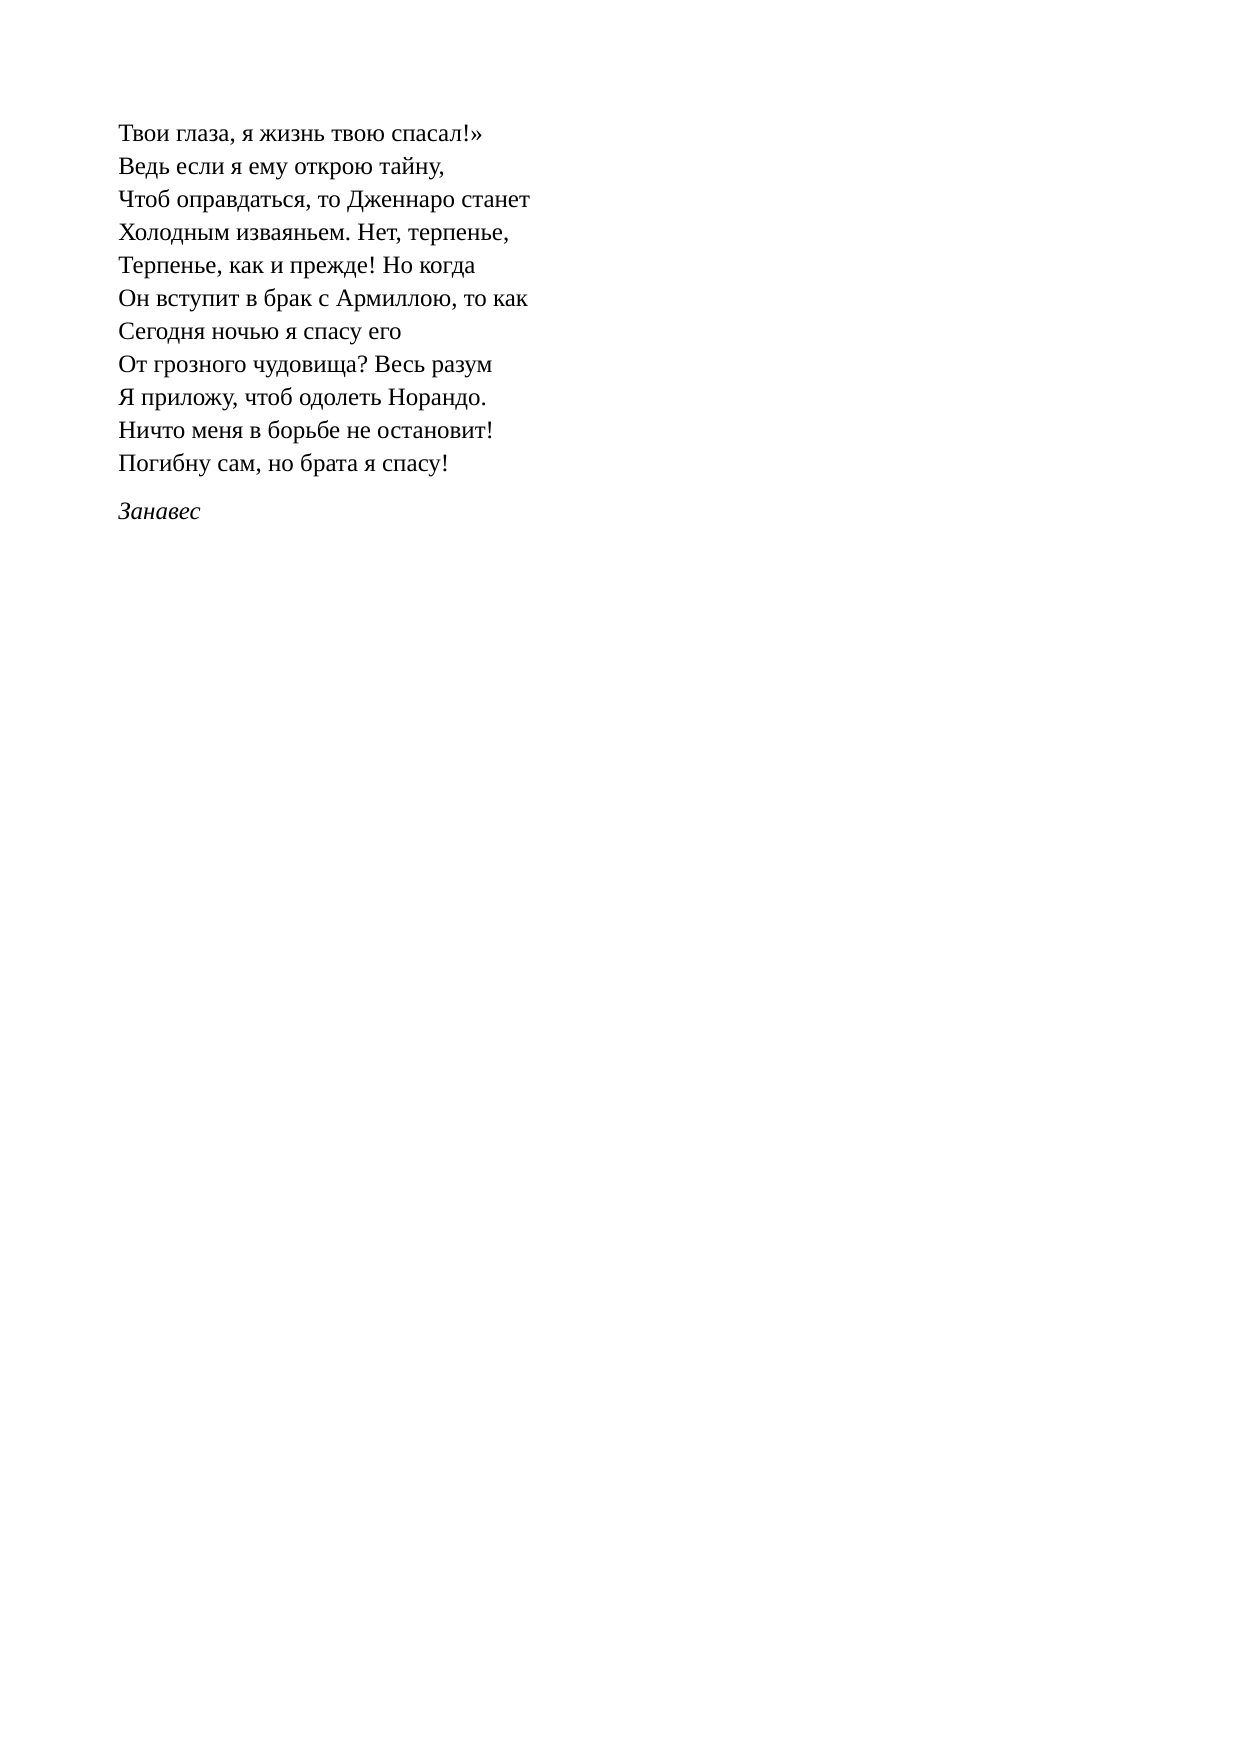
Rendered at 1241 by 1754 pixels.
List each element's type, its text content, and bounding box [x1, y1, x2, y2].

text Ведь если я ему открою тайну, [118, 151, 1122, 180]
text Погибну сам, но брата я спасу! [118, 448, 1122, 477]
text Ничто меня в борьбе не остановит! [118, 415, 1122, 444]
text Он вступит в брак с Армиллою, то как [118, 283, 1122, 312]
text Я приложу, чтоб одолеть Норандо. [118, 382, 1122, 411]
text Чтоб оправдаться, то Дженнаро станет [118, 184, 1122, 213]
text Сегодня ночью я спасу его [118, 316, 1122, 345]
text От грозного чудовища? Весь разум [118, 349, 1122, 378]
text Холодным изваяньем. Нет, терпенье, [118, 217, 1122, 246]
text Терпенье, как и прежде! Но когда [118, 250, 1122, 279]
text Твои глаза, я жизнь твою спасал!» [118, 118, 1122, 147]
text Занавес [118, 496, 1122, 525]
